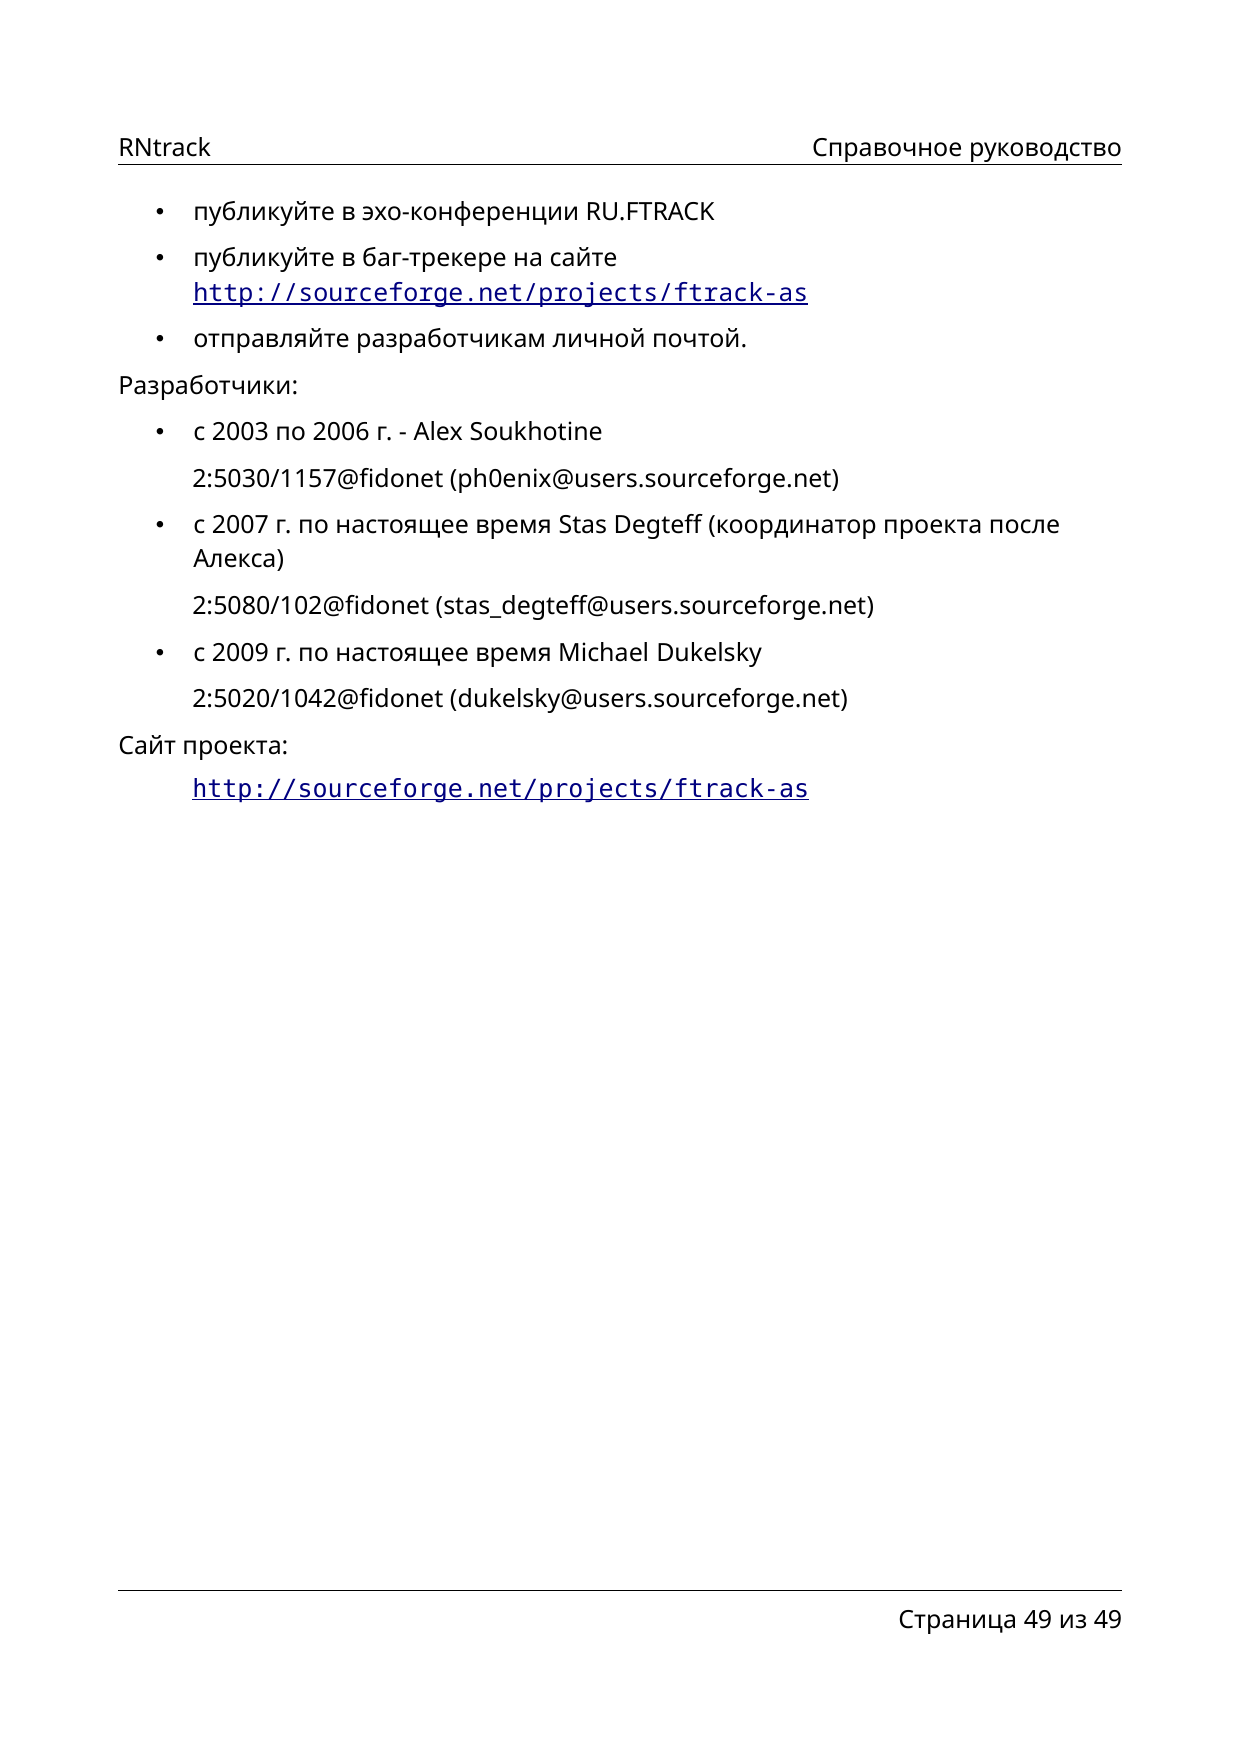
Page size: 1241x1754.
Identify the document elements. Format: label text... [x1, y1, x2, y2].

list с 2007 г. по настоящее время Stas Degteff (координатор проекта после Алекса) [156, 507, 1122, 575]
list отправляйте разработчикам личной почтой. [156, 321, 1122, 355]
text 2:5030/1157@fidonet (ph0enix@users.sourceforge.net) [192, 460, 1122, 494]
list публикуйте в эхо-конференции RU.FTRACK [156, 193, 1122, 228]
text Сайт проекта: [118, 727, 1122, 761]
text http://sourceforge.net/projects/ftrack-as [192, 774, 1122, 803]
list с 2003 по 2006 г. - Alex Soukhotine [156, 414, 1122, 448]
text Разработчики: [118, 367, 1122, 401]
list публикуйте в баг-трекере на сайте http://sourceforge.net/projects/ftrack-as [156, 240, 1122, 308]
list с 2009 г. по настоящее время Michael Dukelsky [156, 634, 1122, 668]
text 2:5020/1042@fidonet (dukelsky@users.sourceforge.net) [192, 681, 1122, 715]
text 2:5080/102@fidonet (stas_degteff@users.sourceforge.net) [192, 588, 1122, 622]
